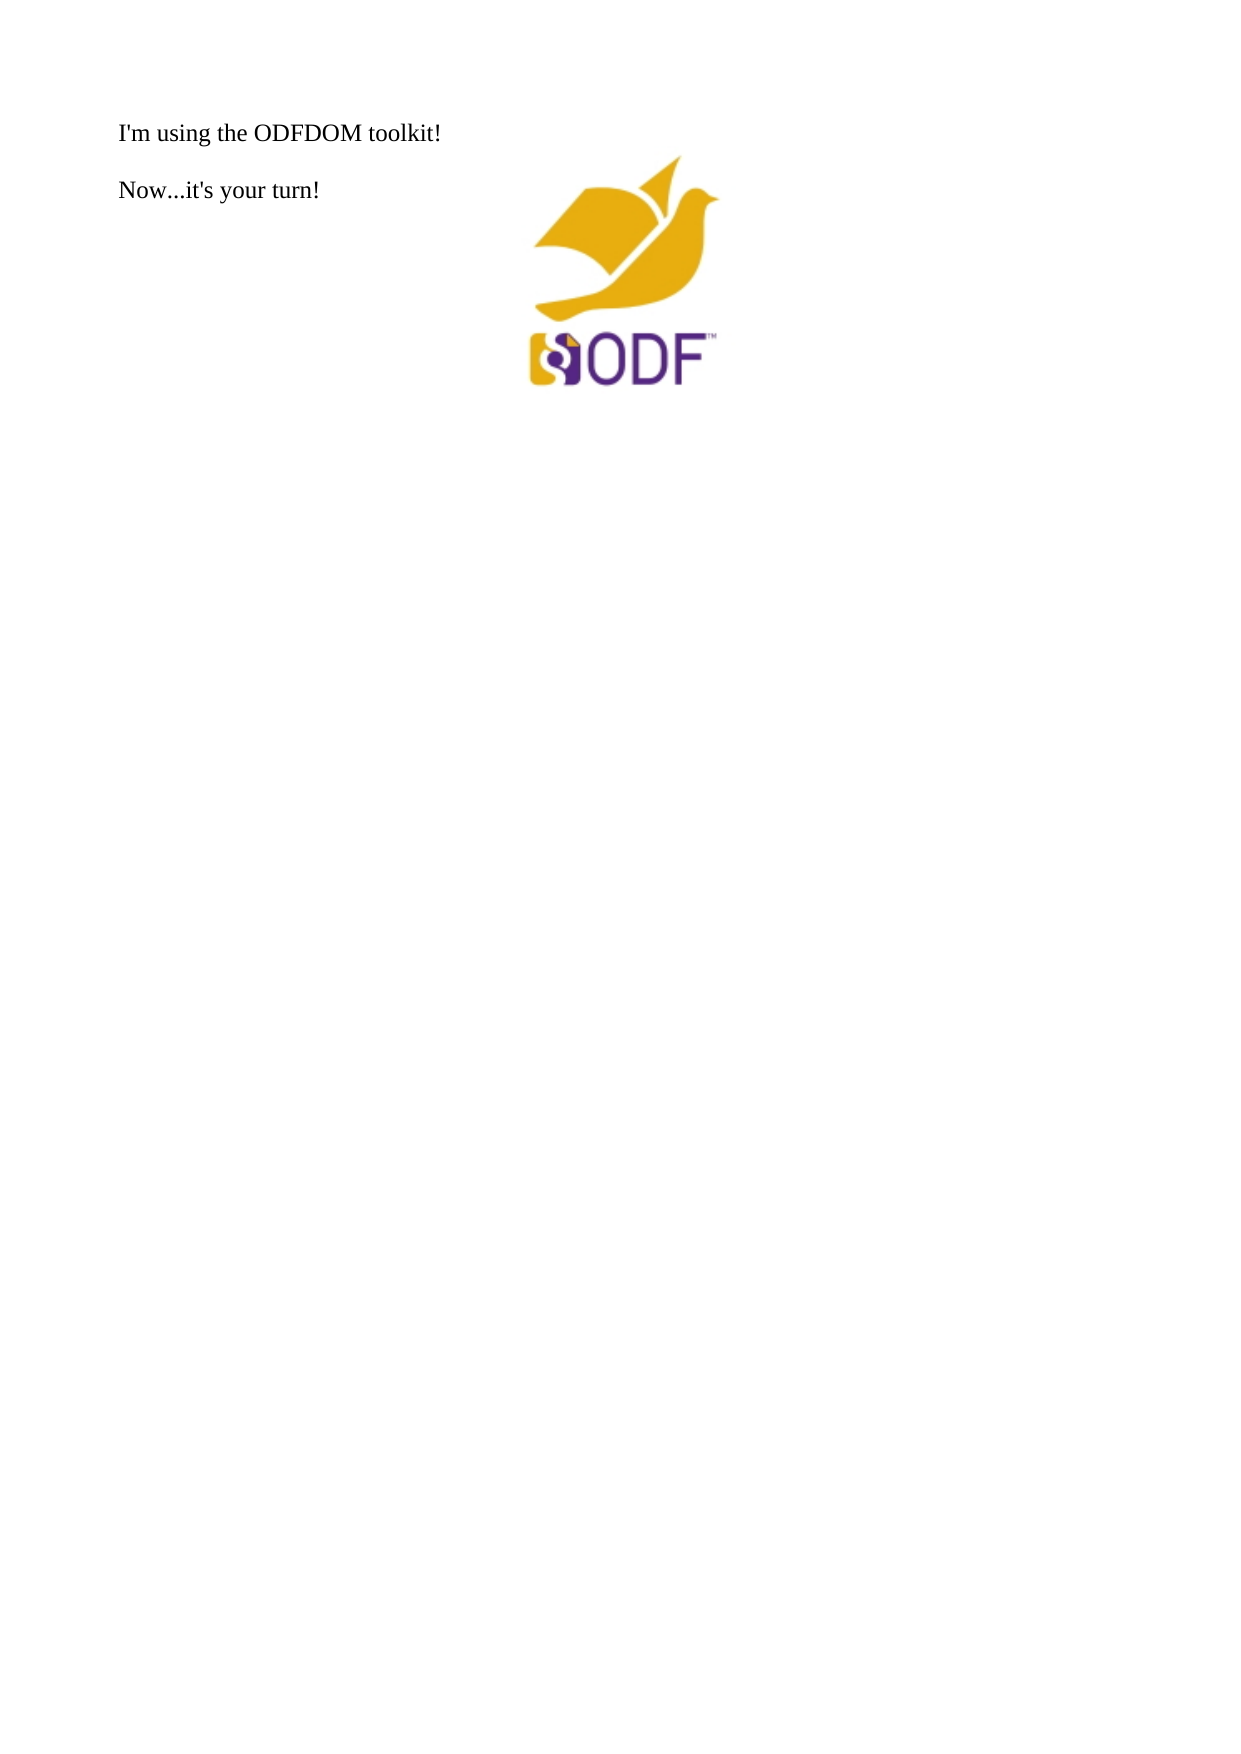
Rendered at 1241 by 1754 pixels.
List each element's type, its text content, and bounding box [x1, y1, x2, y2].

text I'm using the ODFDOM toolkit! [118, 118, 1122, 147]
text Now...it's your turn! [118, 176, 496, 204]
text [744, 176, 1122, 204]
picture [496, 146, 744, 395]
